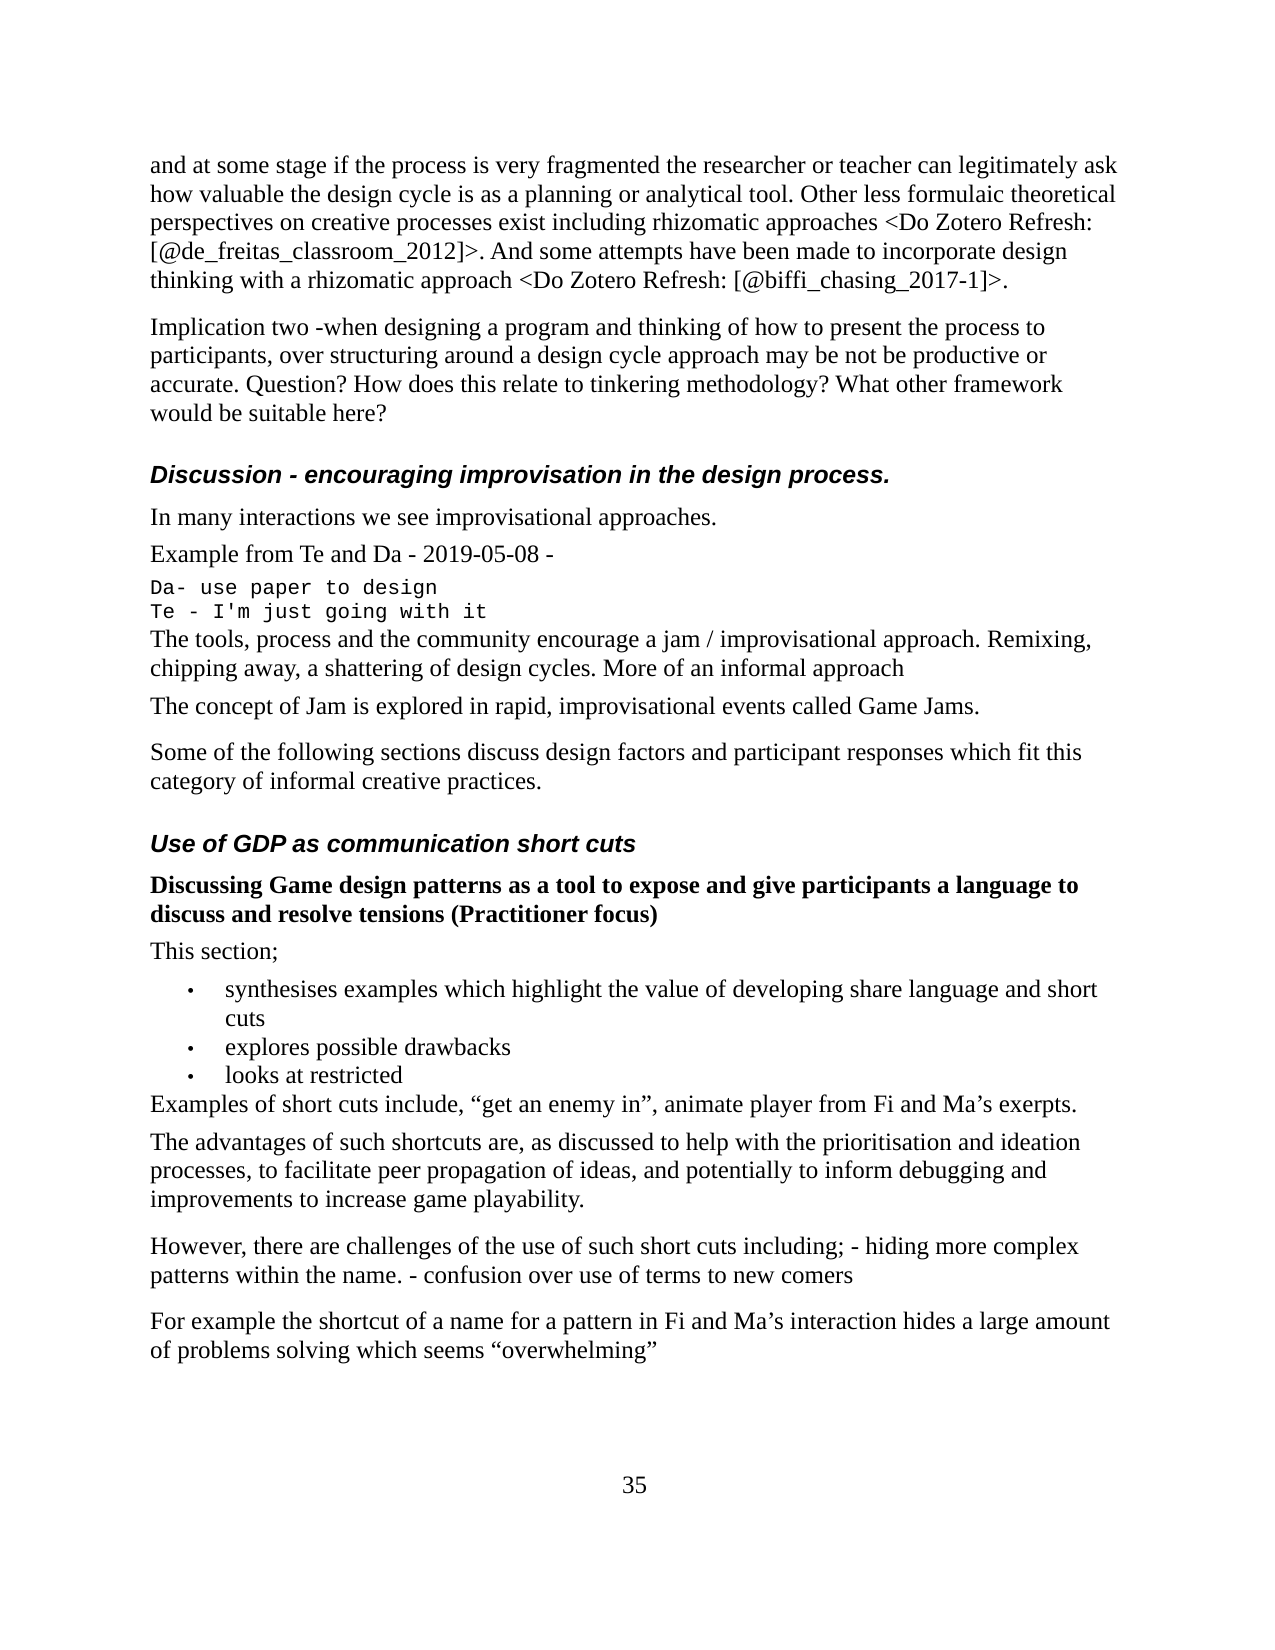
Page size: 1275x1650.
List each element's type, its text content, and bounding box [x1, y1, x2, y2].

subtitle Use of GDP as communication short cuts [150, 829, 1125, 857]
text For example the shortcut of a name for a pattern in Fi and Ma’s interaction hides a large amount of problems solving which seems “overwhelming” [150, 1306, 1125, 1364]
text and at some stage if the process is very fragmented the researcher or teacher can legitimately ask how valuable the design cycle is as a planning or analytical tool. Other less formulaic theoretical perspectives on creative processes exist including rhizomatic approaches <Do Zotero Refresh: [@de_freitas_classroom_2012]>. And some attempts have been made to incorporate design thinking with a rhizomatic approach <Do Zotero Refresh: [@biffi_chasing_2017-1]>. [150, 150, 1125, 294]
text Example from Te and Da - 2019-05-08 - [150, 539, 1125, 568]
text The advantages of such shortcuts are, as discussed to help with the prioritisation and ideation processes, to facilitate peer propagation of ideas, and potentially to inform debugging and improvements to increase game playability. [150, 1127, 1125, 1213]
text Examples of short cuts include, “get an enemy in”, animate player from Fi and Ma’s exerpts. [150, 1089, 1125, 1118]
text In many interactions we see improvisational approaches. [150, 502, 1125, 530]
text Te - I'm just going with it [150, 601, 1125, 624]
text The tools, process and the community encourage a jam / improvisational approach. Remixing, chipping away, a shattering of design cycles. More of an informal approach [150, 624, 1125, 682]
list looks at restricted [187, 1060, 1125, 1089]
list synthesises examples which highlight the value of developing share language and short cuts [187, 974, 1125, 1032]
text Some of the following sections discuss design factors and participant responses which fit this category of informal creative practices. [150, 737, 1125, 795]
text This section; [150, 936, 1125, 965]
list explores possible drawbacks [187, 1032, 1125, 1060]
text The concept of Jam is explored in rapid, improvisational events called Game Jams. [150, 691, 1125, 719]
subtitle Discussion - encouraging improvisation in the design process. [150, 461, 1125, 489]
text Da- use paper to design [150, 577, 1125, 601]
text Discussing Game design patterns as a tool to expose and give participants a language to discuss and resolve tensions (Practitioner focus) [150, 870, 1125, 927]
text Implication two -when designing a program and thinking of how to present the process to participants, over structuring around a design cycle approach may be not be productive or accurate. Question? How does this relate to tinkering methodology? What other framework would be suitable here? [150, 312, 1125, 427]
text However, there are challenges of the use of such short cuts including; - hiding more complex patterns within the name. - confusion over use of terms to new comers [150, 1231, 1125, 1288]
